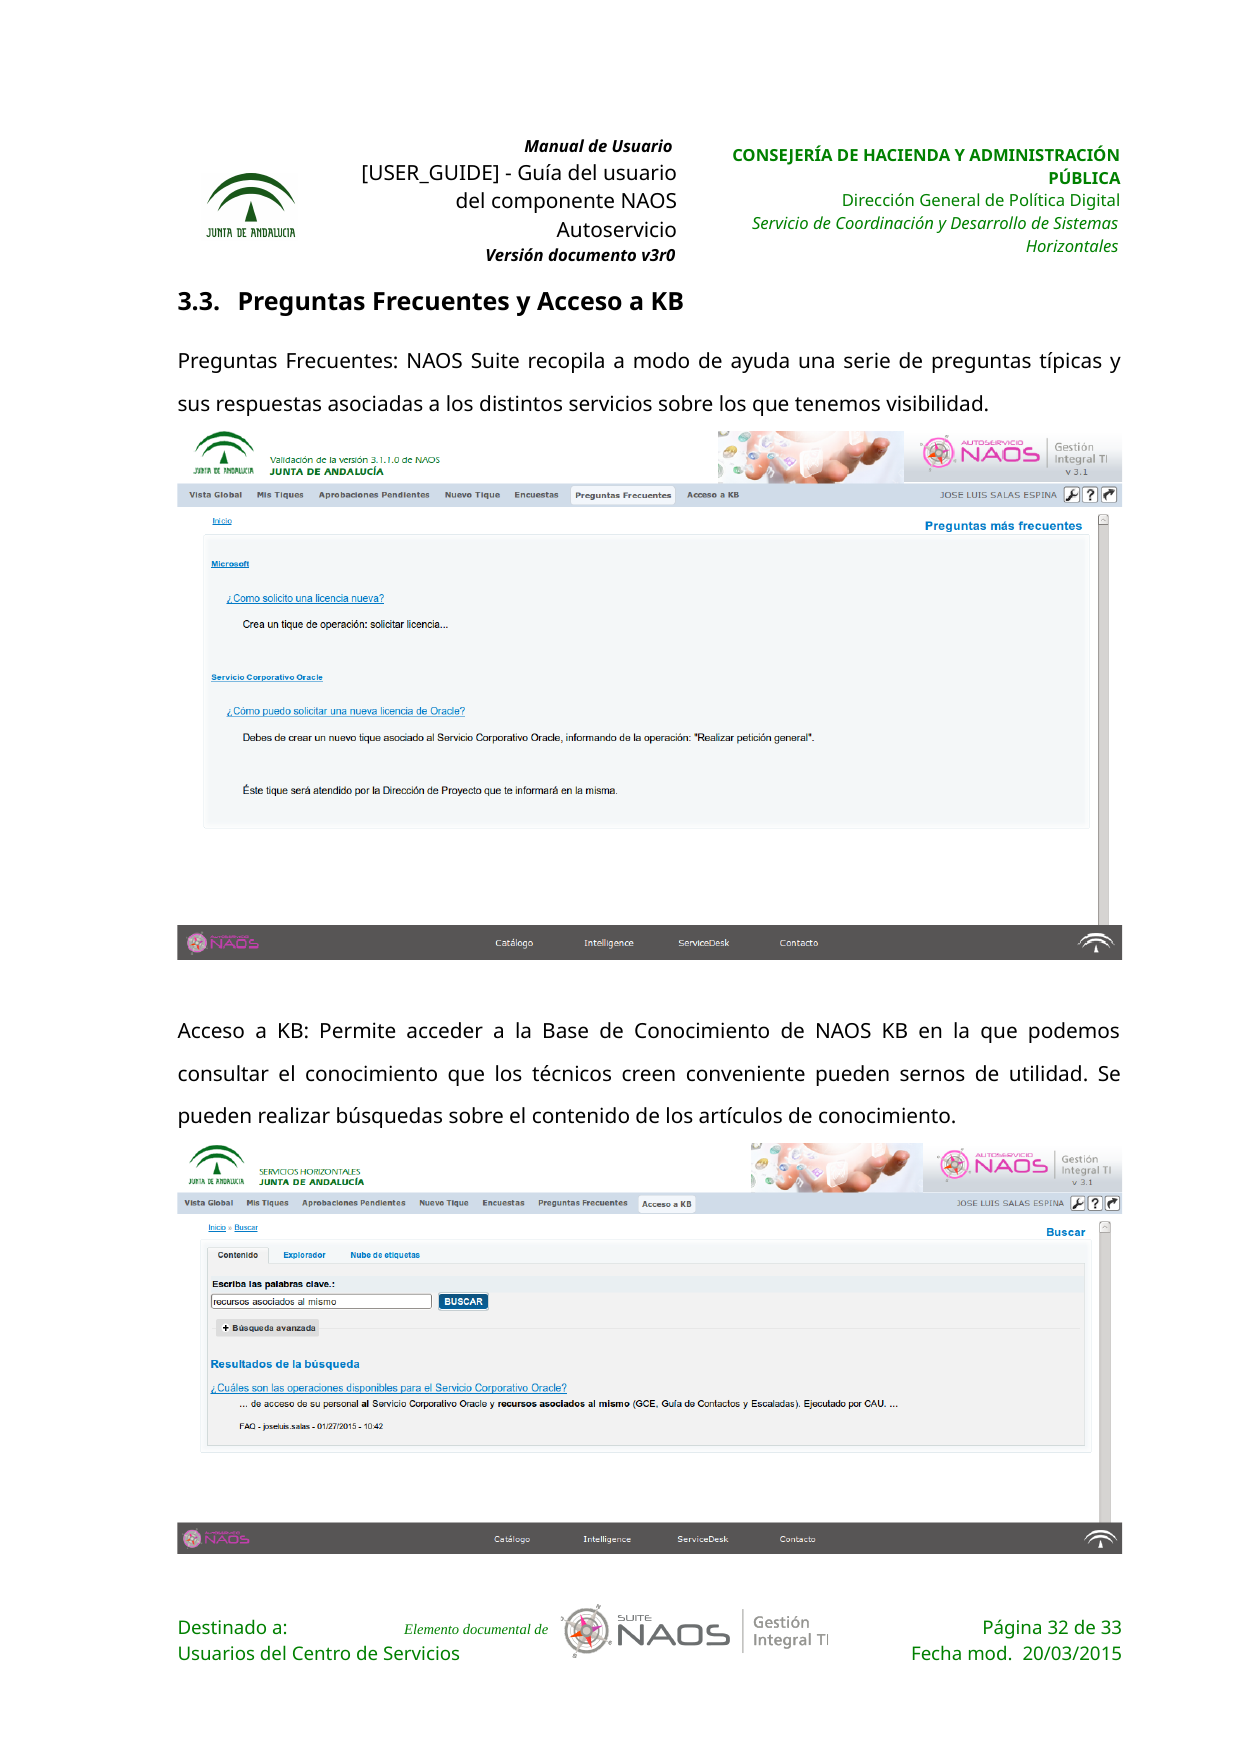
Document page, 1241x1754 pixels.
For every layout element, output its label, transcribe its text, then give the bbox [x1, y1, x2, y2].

picture [560, 1604, 829, 1658]
picture [177, 1143, 1123, 1554]
text Acceso a KB: Permite acceder a la Base de Conocimiento de NAOS KB en la que podemos consultar el conocimiento que los técnicos creen conveniente pueden sernos de utilidad. Se pueden realizar búsquedas sobre el contenido de los artículos de conocimiento. [177, 1016, 1122, 1130]
subtitle Preguntas Frecuentes y Acceso a KB [177, 283, 1122, 317]
text Preguntas Frecuentes: NAOS Suite recopila a modo de ayuda una serie de preguntas típicas y sus respuestas asociadas a los distintos servicios sobre los que tenemos visibilidad. [177, 346, 1122, 417]
picture [177, 431, 1123, 960]
picture [201, 173, 298, 241]
